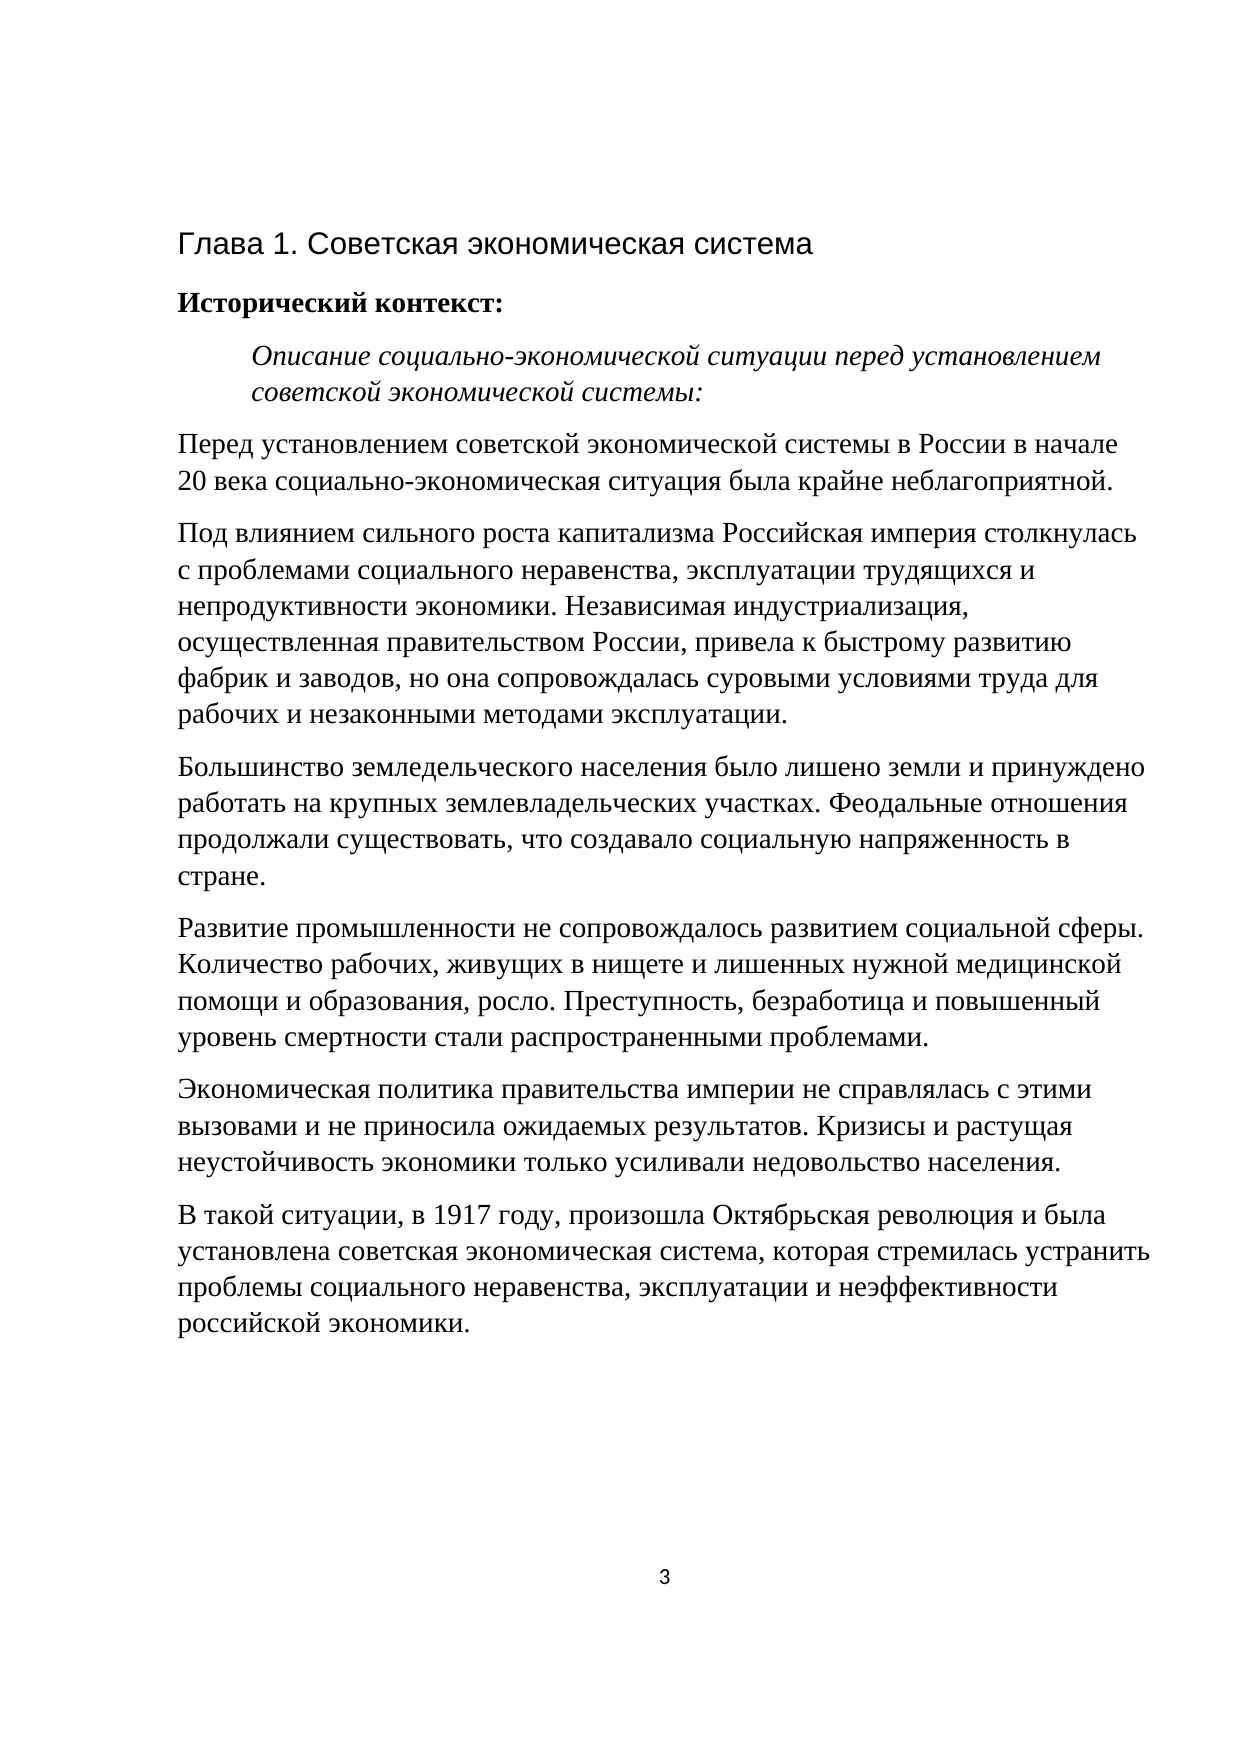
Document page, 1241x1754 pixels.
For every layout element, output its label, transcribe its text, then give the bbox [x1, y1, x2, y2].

subtitle Глава 1. Советская экономическая система [177, 225, 1152, 261]
text Под влиянием сильного роста капитализма Российская империя столкнулась с проблемами социального неравенства, эксплуатации трудящихся и непродуктивности экономики. Независимая индустриализация, осуществленная правительством России, привела к быстрому развитию фабрик и заводов, но она сопровождалась суровыми условиями труда для рабочих и незаконными методами эксплуатации. [177, 516, 1152, 730]
text Исторический контекст: [177, 285, 1152, 318]
text Перед установлением советской экономической системы в России в начале 20 века социально-экономическая ситуация была крайне неблагоприятной. [177, 427, 1152, 496]
text Развитие промышленности не сопровождалось развитием социальной сферы. Количество рабочих, живущих в нищете и лишенных нужной медицинской помощи и образования, росло. Преступность, безработица и повышенный уровень смертности стали распространенными проблемами. [177, 910, 1152, 1052]
text Экономическая политика правительства империи не справлялась с этими вызовами и не приносила ожидаемых результатов. Кризисы и растущая неустойчивость экономики только усиливали недовольство населения. [177, 1072, 1152, 1177]
text Большинство земледельческого населения было лишено земли и принуждено работать на крупных землевладельческих участках. Феодальные отношения продолжали существовать, что создавало социальную напряженность в стране. [177, 749, 1152, 891]
text В такой ситуации, в 1917 году, произошла Октябрьская революция и была установлена советская экономическая система, которая стремилась устранить проблемы социального неравенства, эксплуатации и неэффективности российской экономики. [177, 1197, 1152, 1339]
text Описание социально-экономической ситуации перед установлением советской экономической системы: [177, 338, 1152, 407]
